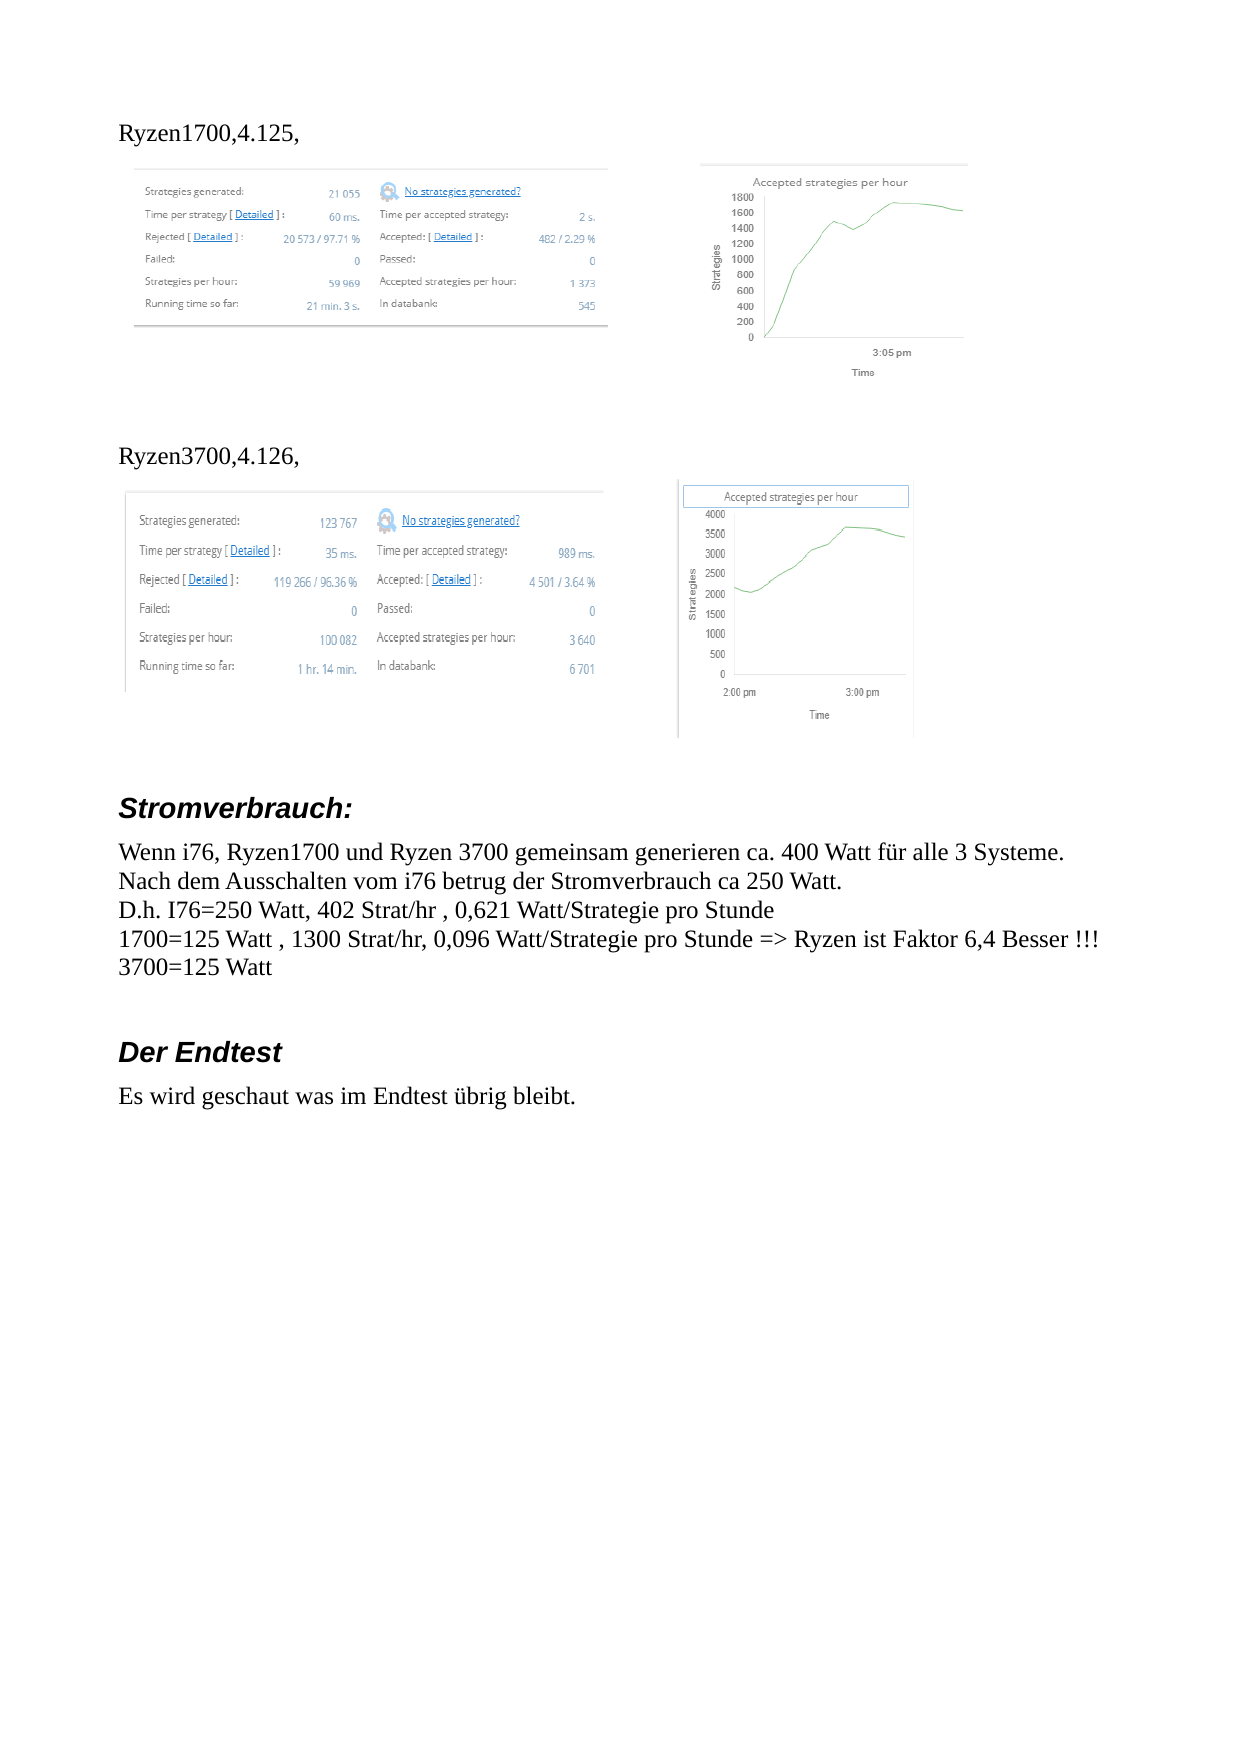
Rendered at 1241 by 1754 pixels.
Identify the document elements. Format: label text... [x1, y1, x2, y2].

picture [133, 168, 608, 328]
text Nach dem Ausschalten vom i76 betrug der Stromverbrauch ca 250 Watt. [118, 866, 1122, 895]
text 3700=125 Watt [118, 952, 1122, 981]
subtitle Der Endtest [118, 1035, 1122, 1068]
picture [700, 163, 968, 384]
text Ryzen1700,4.125, [118, 118, 1122, 147]
text Wenn i76, Ryzen1700 und Ryzen 3700 gemeinsam generieren ca. 400 Watt für alle 3 Systeme. [118, 837, 1122, 866]
text 1700=125 Watt , 1300 Strat/hr, 0,096 Watt/Strategie pro Stunde => Ryzen ist Faktor 6,4 Besser !!! [118, 924, 1122, 952]
text Ryzen3700,4.126, [118, 441, 1122, 470]
text D.h. I76=250 Watt, 402 Strat/hr , 0,621 Watt/Strategie pro Stunde [118, 895, 1122, 924]
picture [124, 490, 604, 692]
text Es wird geschaut was im Endtest übrig bleibt. [118, 1081, 1122, 1110]
subtitle Stromverbrauch: [118, 791, 1122, 825]
picture [676, 479, 914, 738]
